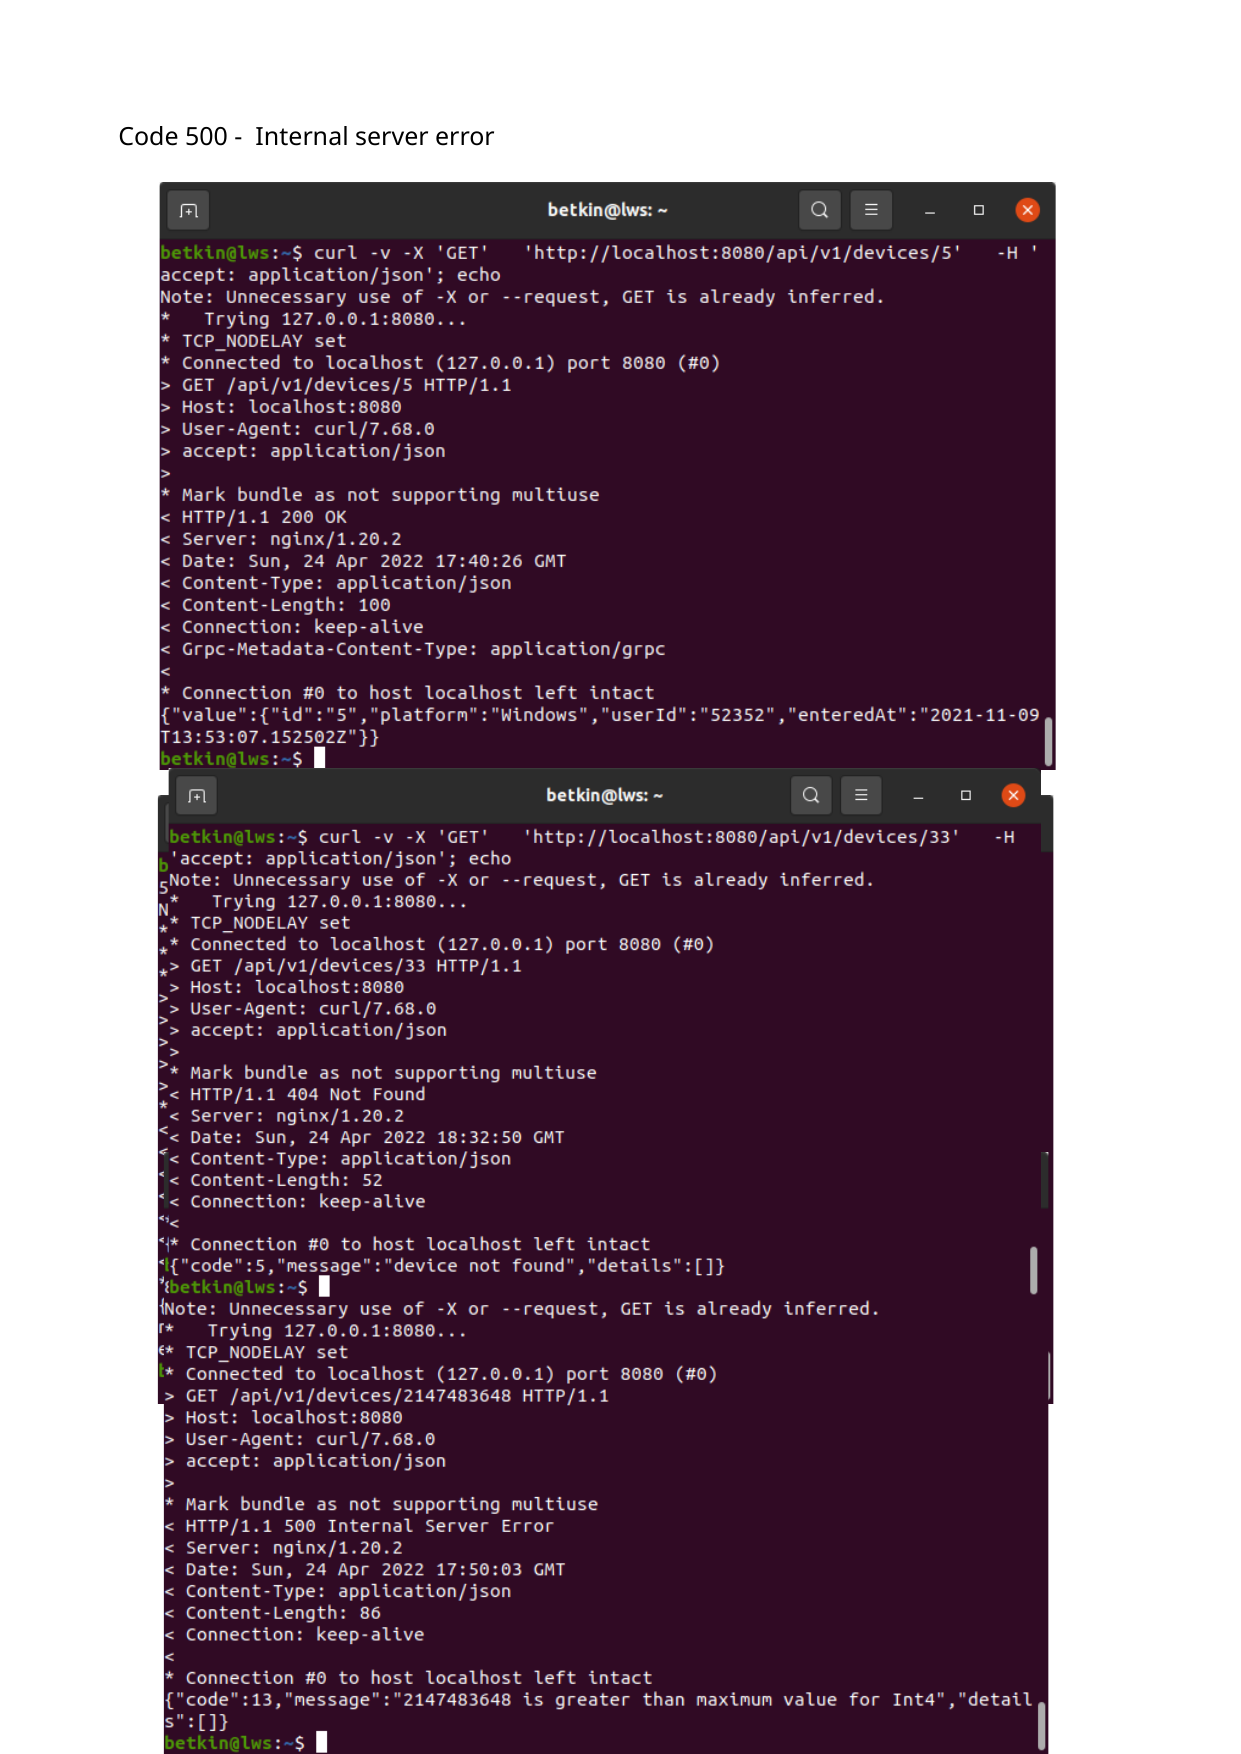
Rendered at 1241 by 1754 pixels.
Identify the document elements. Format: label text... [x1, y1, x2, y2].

text Code 500 - Internal server error [118, 118, 1122, 152]
picture [157, 182, 1056, 1754]
